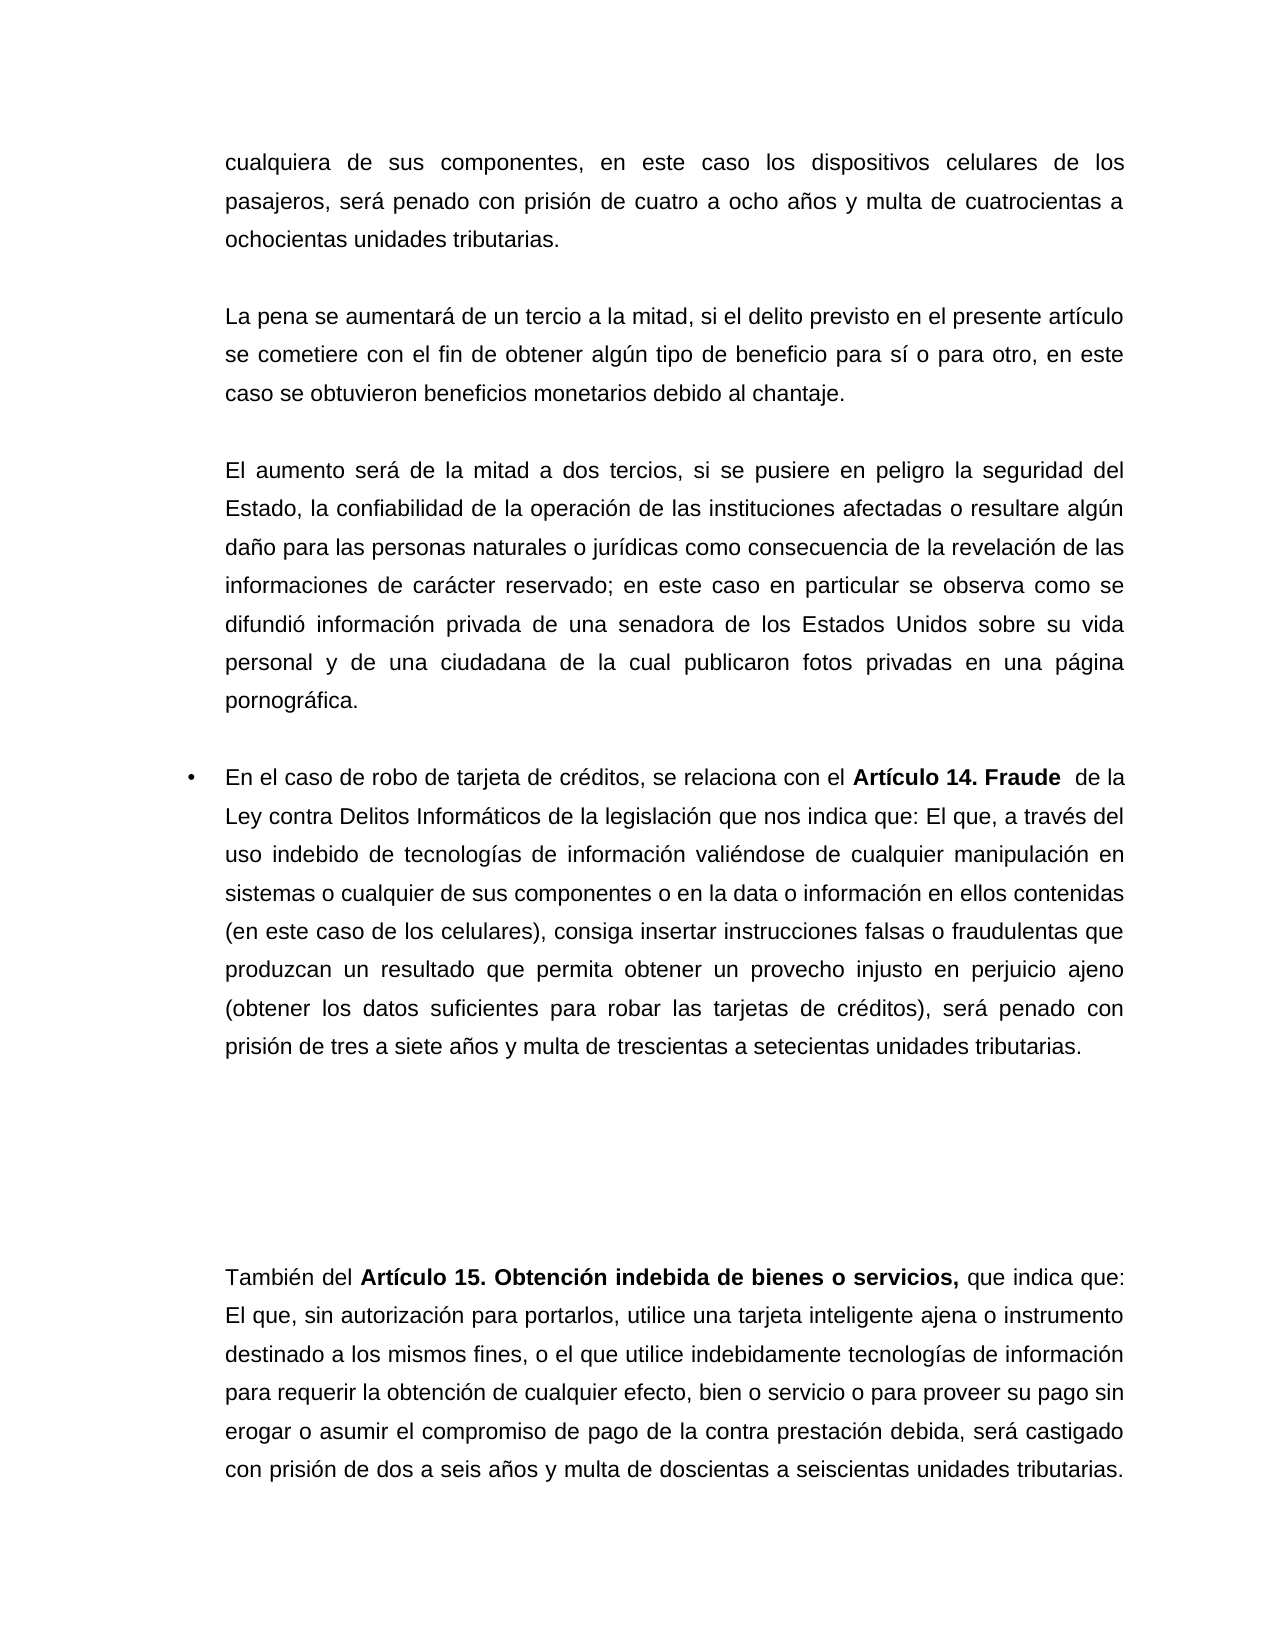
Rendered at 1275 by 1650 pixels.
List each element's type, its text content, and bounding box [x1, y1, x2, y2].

list En el caso de robo de tarjeta de créditos, se relaciona con el Artículo 14. Fraude de la Ley contra Delitos Informáticos de la legislación que nos indica que: El que, a través del uso indebido de tecnologías de información valiéndose de cualquier manipulación en sistemas o cualquier de sus componentes o en la data o información en ellos contenidas (en este caso de los celulares), consiga insertar instrucciones falsas o fraudulentas que produzcan un resultado que permita obtener un provecho injusto en perjuicio ajeno (obtener los datos suficientes para robar las tarjetas de créditos), será penado con prisión de tres a siete años y multa de trescientas a setecientas unidades tributarias. [187, 765, 1125, 1060]
text El aumento será de la mitad a dos tercios, si se pusiere en peligro la seguridad del Estado, la confiabilidad de la operación de las instituciones afectadas o resultare algún daño para las personas naturales o jurídicas como consecuencia de la revelación de las informaciones de carácter reservado; en este caso en particular se observa como se difundió información privada de una senadora de los Estados Unidos sobre su vida personal y de una ciudadana de la cual publicaron fotos privadas en una página pornográfica. [225, 457, 1125, 714]
list cualquiera de sus componentes, en este caso los dispositivos celulares de los pasajeros, será penado con prisión de cuatro a ocho años y multa de cuatrocientas a ochocientas unidades tributarias. [187, 150, 1125, 252]
text La pena se aumentará de un tercio a la mitad, si el delito previsto en el presente artículo se cometiere con el fin de obtener algún tipo de beneficio para sí o para otro, en este caso se obtuvieron beneficios monetarios debido al chantaje. [225, 304, 1125, 406]
text También del Artículo 15. Obtención indebida de bienes o servicios, que indica que: El que, sin autorización para portarlos, utilice una tarjeta inteligente ajena o instrumento destinado a los mismos fines, o el que utilice indebidamente tecnologías de información para requerir la obtención de cualquier efecto, bien o servicio o para proveer su pago sin erogar o asumir el compromiso de pago de la contra prestación debida, será castigado con prisión de dos a seis años y multa de doscientas a seiscientas unidades tributarias. [225, 1265, 1125, 1482]
